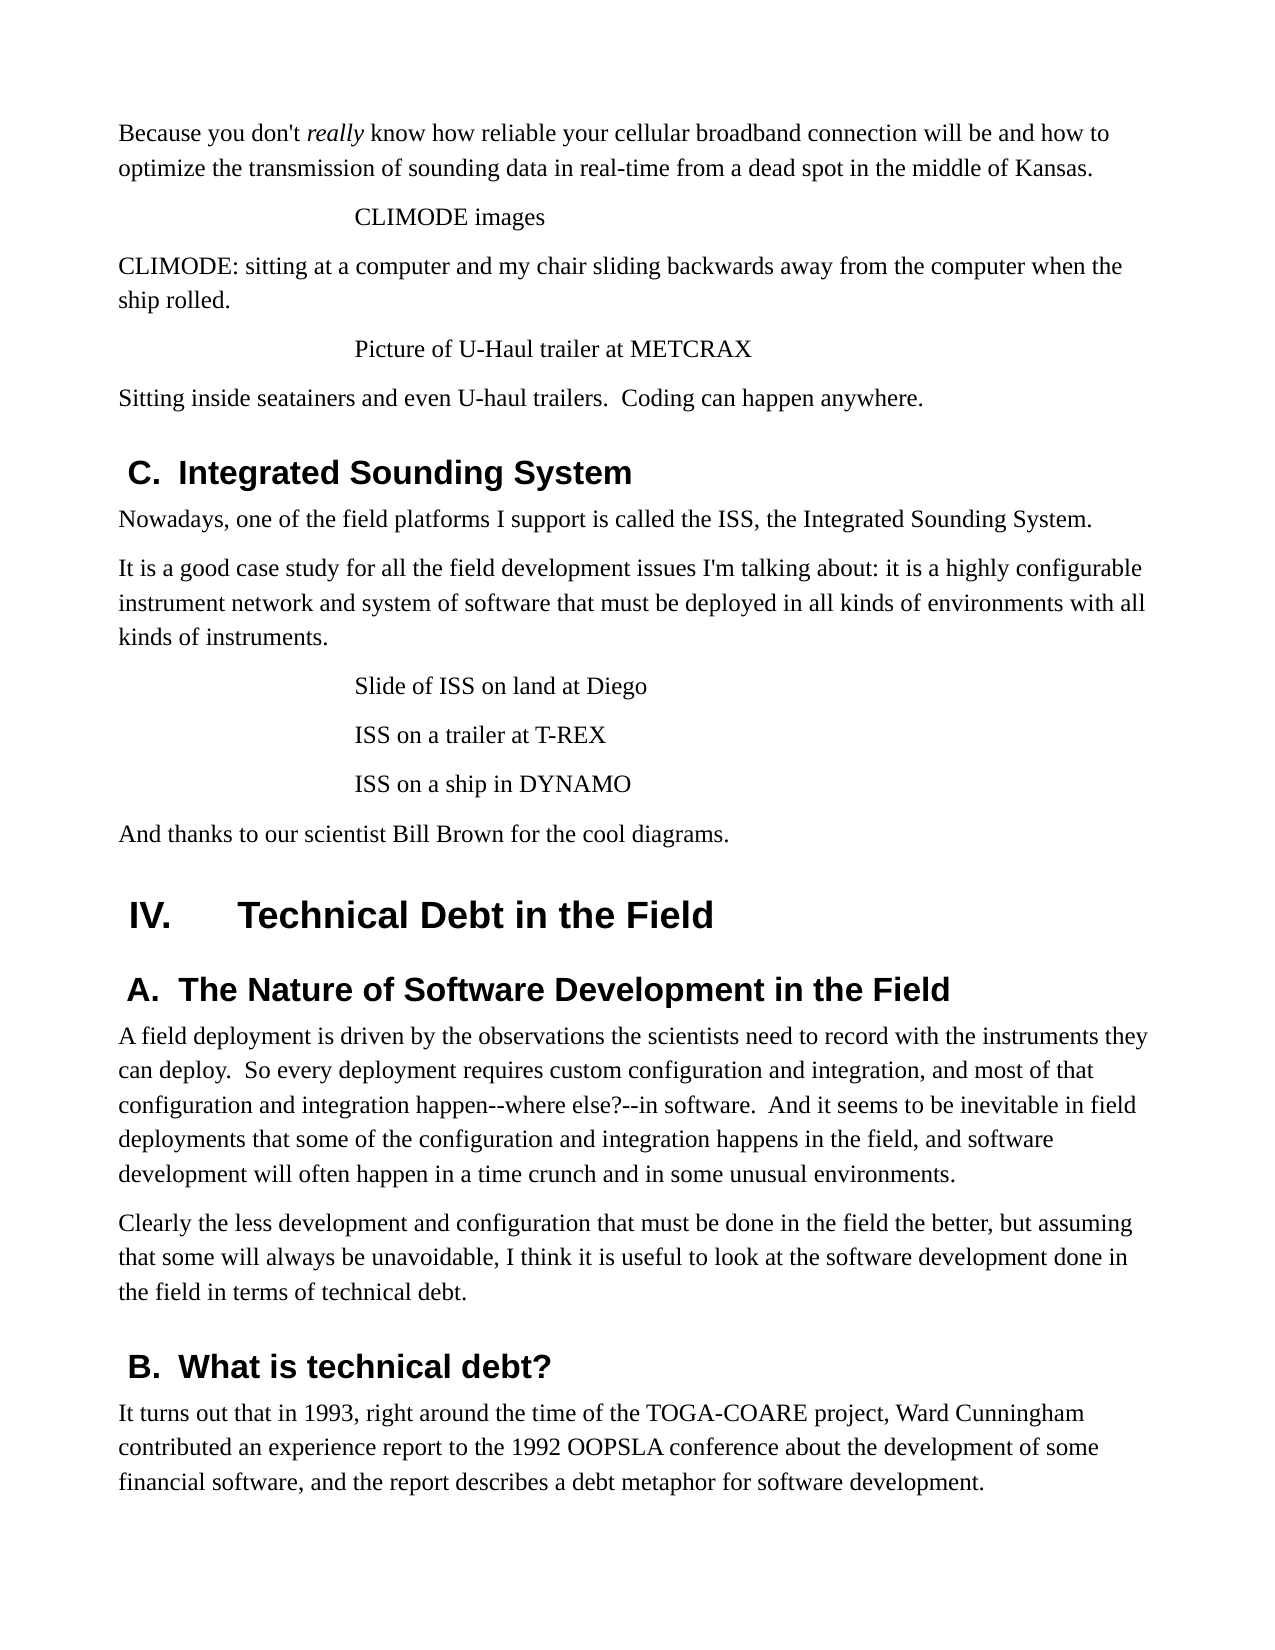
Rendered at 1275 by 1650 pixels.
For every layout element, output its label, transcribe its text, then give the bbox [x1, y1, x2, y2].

text A field deployment is driven by the observations the scientists need to record with the instruments they can deploy. So every deployment requires custom configuration and integration, and most of that configuration and integration happen--where else?--in software. And it seems to be inevitable in field deployments that some of the configuration and integration happens in the field, and software development will often happen in a time crunch and in some unusual environments. [118, 1021, 1157, 1187]
text ISS on a trailer at T-REX [354, 721, 1157, 749]
text ISS on a ship in DYNAMO [354, 769, 1157, 798]
text Slide of ISS on land at Diego [354, 671, 1157, 700]
subtitle Technical Debt in the Field [118, 893, 1157, 936]
subtitle What is technical debt? [118, 1347, 1157, 1385]
subtitle Integrated Sounding System [118, 453, 1157, 492]
subtitle The Nature of Software Development in the Field [118, 970, 1157, 1008]
text And thanks to our scientist Bill Brown for the cool diagrams. [118, 819, 1157, 847]
text Picture of U-Haul trailer at METCRAX [354, 334, 1157, 363]
text Clearly the less development and configuration that must be done in the field the better, but assuming that some will always be unavoidable, I think it is useful to look at the software development done in the field in terms of technical debt. [118, 1208, 1157, 1306]
text CLIMODE images [354, 202, 1157, 230]
text CLIMODE: sitting at a computer and my chair sliding backwards away from the computer when the ship rolled. [118, 251, 1157, 314]
text It is a good case study for all the field development issues I'm talking about: it is a highly configurable instrument network and system of software that must be deployed in all kinds of environments with all kinds of instruments. [118, 553, 1157, 651]
text Because you don't really know how reliable your cellular broadband connection will be and how to optimize the transmission of sounding data in real-time from a dead spot in the middle of Kansas. [118, 118, 1157, 181]
text Nowadays, one of the field platforms I support is called the ISS, the Integrated Sounding System. [118, 504, 1157, 533]
text It turns out that in 1993, right around the time of the TOGA-COARE project, Ward Cunningham contributed an experience report to the 1992 OOPSLA conference about the development of some financial software, and the report describes a debt metaphor for software development. [118, 1398, 1157, 1496]
text Sitting inside seatainers and even U-haul trailers. Coding can happen anywhere. [118, 383, 1157, 412]
